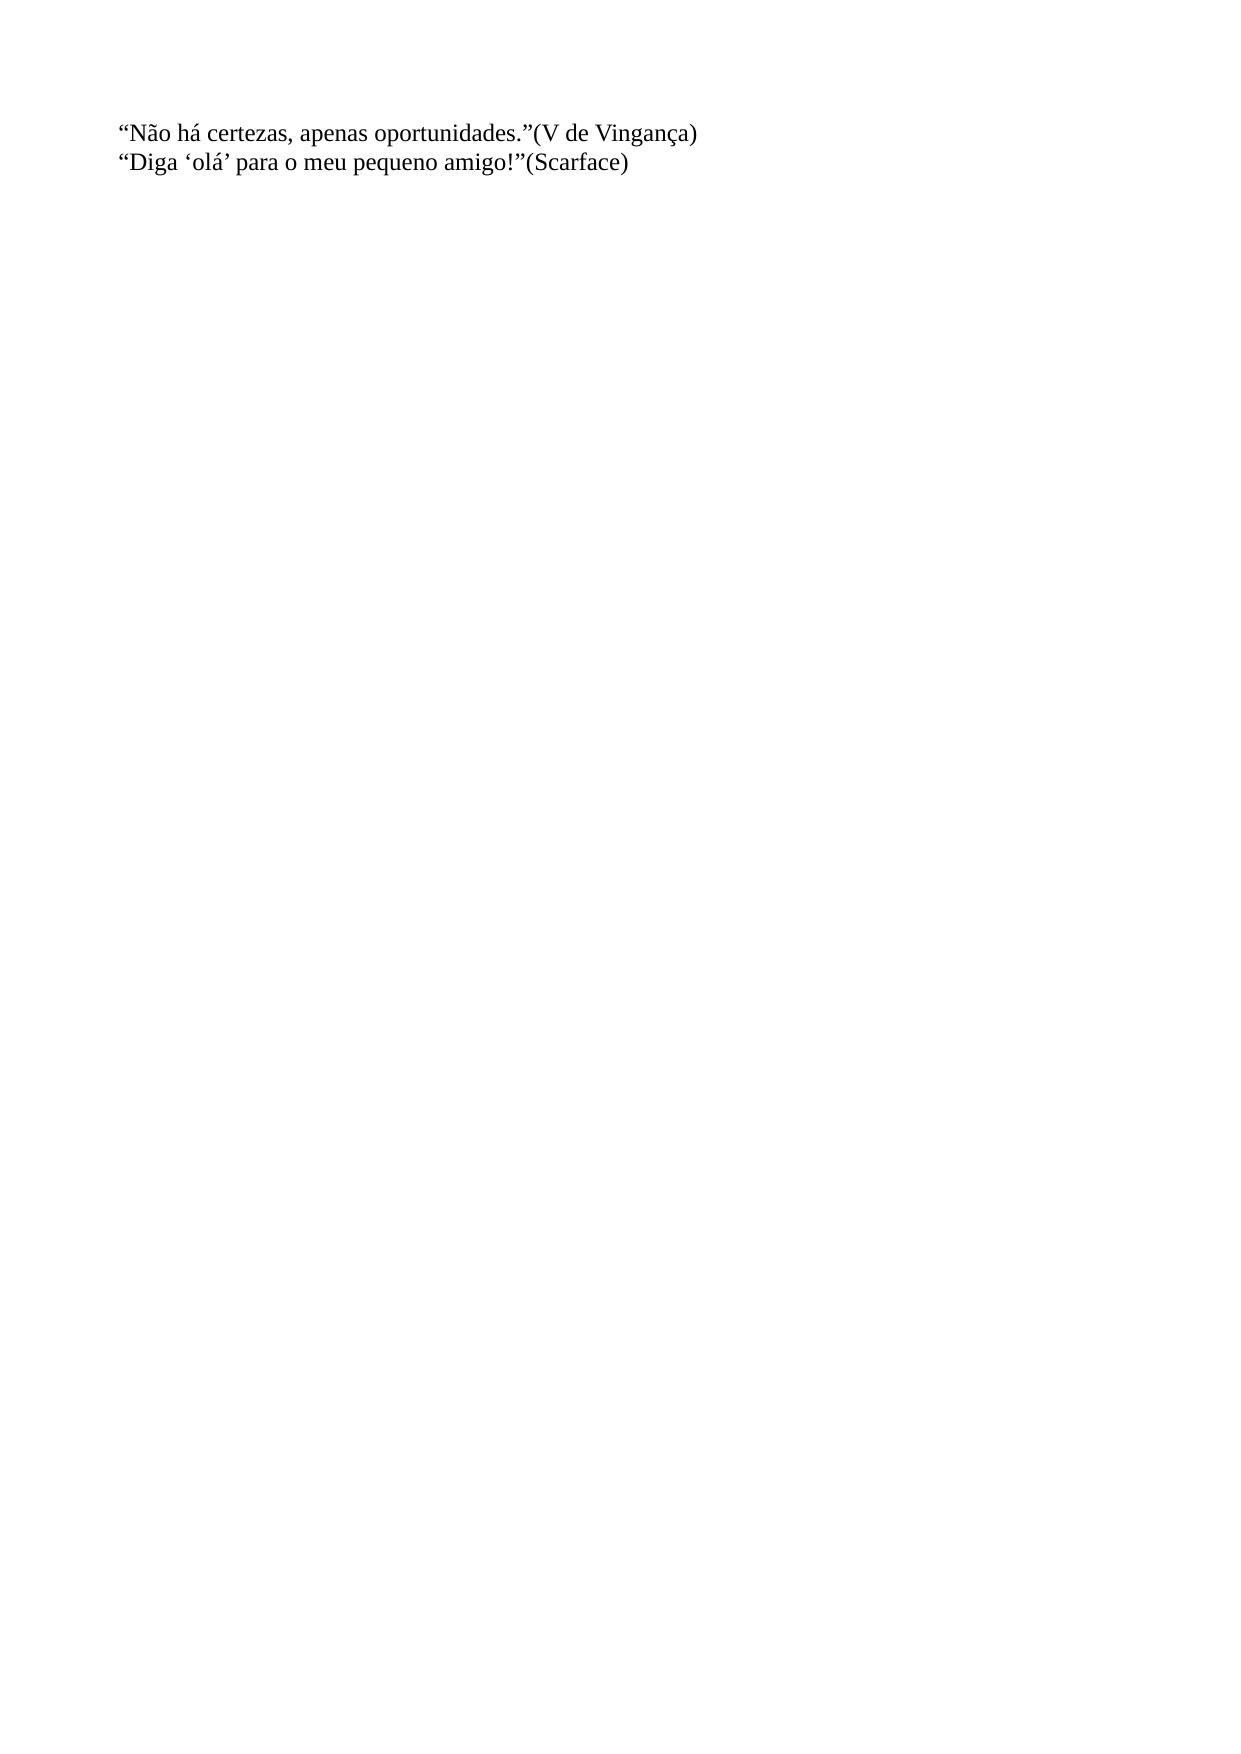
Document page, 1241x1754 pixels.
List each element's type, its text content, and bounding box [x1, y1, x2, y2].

text “Diga ‘olá’ para o meu pequeno amigo!”(Scarface) [118, 147, 1122, 176]
text “Não há certezas, apenas oportunidades.”(V de Vingança) [118, 118, 1122, 147]
